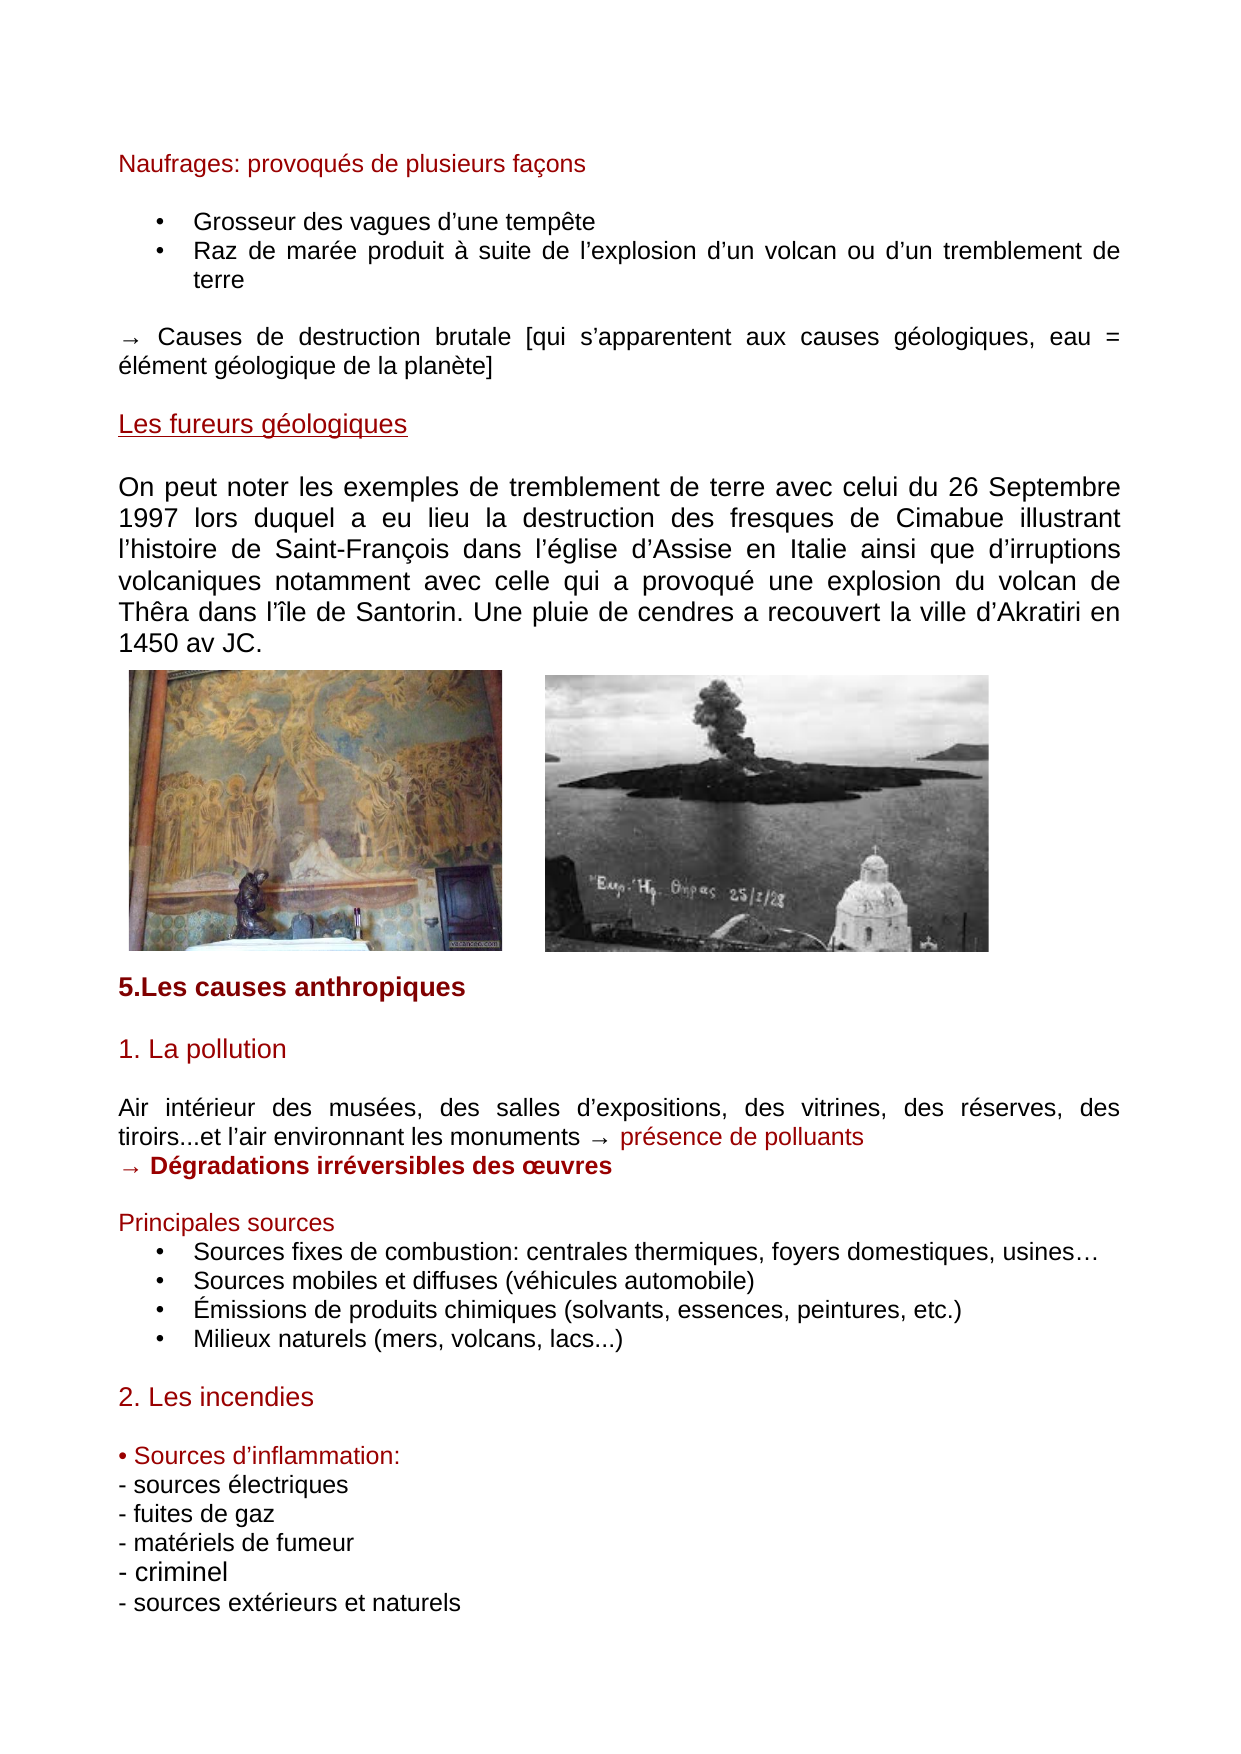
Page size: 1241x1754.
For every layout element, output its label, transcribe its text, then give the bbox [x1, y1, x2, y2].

list Raz de marée produit à suite de l’explosion d’un volcan ou d’un tremblement de terre [156, 236, 1122, 293]
list → Causes de destruction brutale [qui s’apparentent aux causes géologiques, eau = élément géologique de la planète] [118, 322, 1122, 379]
list - sources électriques [118, 1470, 1122, 1499]
list Émissions de produits chimiques (solvants, essences, peintures, etc.) [156, 1295, 1122, 1324]
list - fuites de gaz [118, 1499, 1122, 1527]
list - criminel [118, 1556, 1122, 1587]
list 1. La pollution [118, 1033, 1122, 1064]
picture [128, 670, 503, 951]
list Sources fixes de combustion: centrales thermiques, foyers domestiques, usines… [156, 1237, 1122, 1266]
list On peut noter les exemples de tremblement de terre avec celui du 26 Septembre 1997 lors duquel a eu lieu la destruction des fresques de Cimabue illustrant l’histoire de Saint-François dans l’église d’Assise en Italie ainsi que d’irruptions volcaniques notamment avec celle qui a provoqué une explosion du volcan de Thêra dans l’île de Santorin. Une pluie de cendres a recouvert la ville d’Akratiri en 1450 av JC. [118, 471, 1122, 658]
list Les fureurs géologiques [118, 408, 1122, 439]
list Grosseur des vagues d’une tempête [156, 207, 1122, 236]
list Air intérieur des musées, des salles d’expositions, des vitrines, des réserves, des tiroirs...et l’air environnant les monuments → présence de polluants [118, 1093, 1122, 1151]
list 5.Les causes anthropiques [118, 877, 1122, 1002]
list Naufrages: provoqués de plusieurs façons [118, 149, 1122, 178]
list - matériels de fumeur [118, 1527, 1122, 1556]
list → Dégradations irréversibles des œuvres [118, 1151, 1122, 1179]
list Sources mobiles et diffuses (véhicules automobile) [156, 1266, 1122, 1295]
list 2. Les incendies [118, 1381, 1122, 1412]
list • Sources d’inflammation: [118, 1441, 1122, 1470]
list Principales sources [118, 1208, 1122, 1237]
picture [545, 675, 989, 952]
list - sources extérieurs et naturels [118, 1587, 1122, 1616]
list Milieux naturels (mers, volcans, lacs...) [156, 1324, 1122, 1352]
